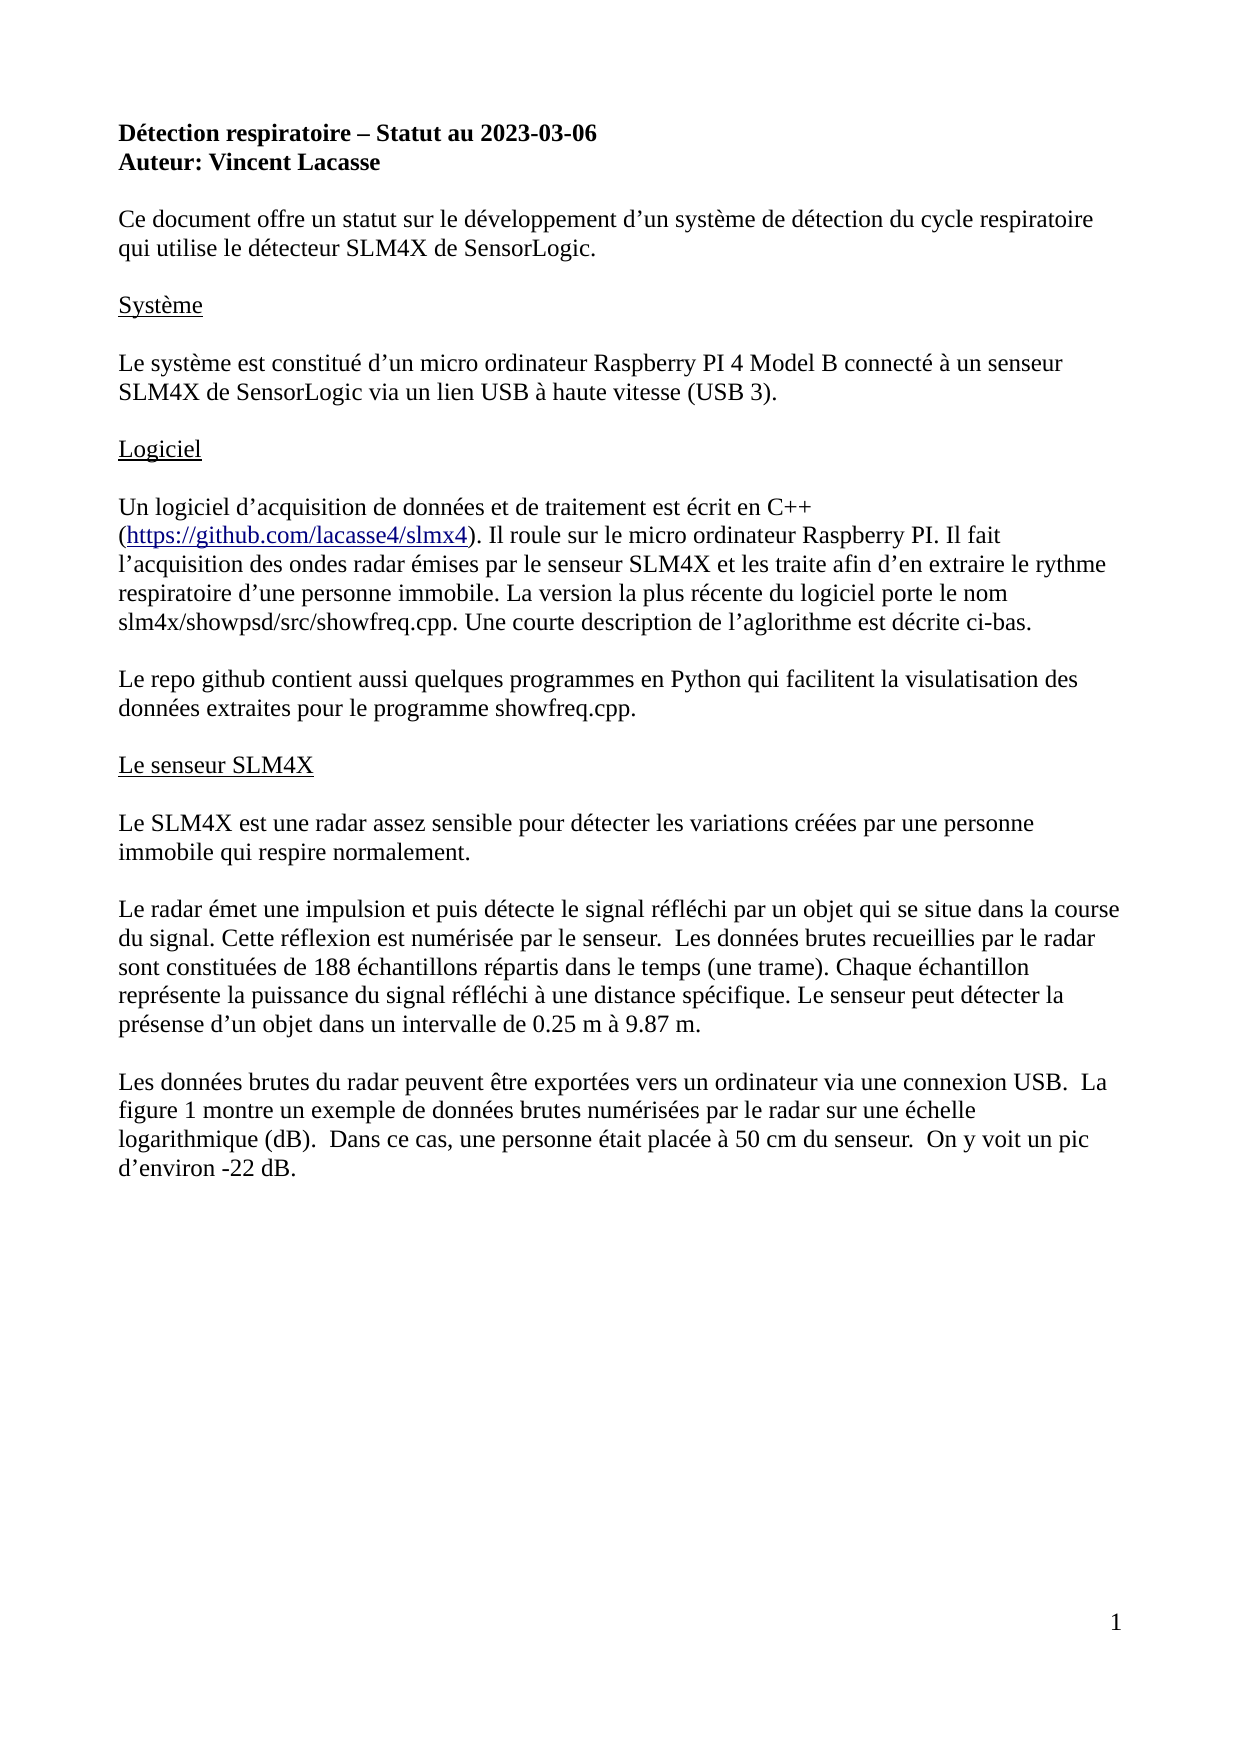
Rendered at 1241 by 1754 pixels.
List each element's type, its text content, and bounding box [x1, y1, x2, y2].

text Le repo github contient aussi quelques programmes en Python qui facilitent la visulatisation des données extraites pour le programme showfreq.cpp. [118, 664, 1122, 722]
text Le SLM4X est une radar assez sensible pour détecter les variations créées par une personne immobile qui respire normalement. [118, 808, 1122, 866]
text Détection respiratoire – Statut au 2023-03-06 [118, 118, 1122, 147]
text Auteur: Vincent Lacasse [118, 147, 1122, 176]
text Le senseur SLM4X [118, 751, 1122, 779]
text Un logiciel d’acquisition de données et de traitement est écrit en C++ (https://github.com/lacasse4/slmx4). Il roule sur le micro ordinateur Raspberry PI. Il fait l’acquisition des ondes radar émises par le senseur SLM4X et les traite afin d’en extraire le rythme respiratoire d’une personne immobile. La version la plus récente du logiciel porte le nom slm4x/showpsd/src/showfreq.cpp. Une courte description de l’aglorithme est décrite ci-bas. [118, 492, 1122, 636]
text Système [118, 291, 1122, 319]
text Ce document offre un statut sur le développement d’un système de détection du cycle respiratoire qui utilise le détecteur SLM4X de SensorLogic. [118, 204, 1122, 262]
text Le système est constitué d’un micro ordinateur Raspberry PI 4 Model B connecté à un senseur SLM4X de SensorLogic via un lien USB à haute vitesse (USB 3). [118, 348, 1122, 406]
text Le radar émet une impulsion et puis détecte le signal réfléchi par un objet qui se situe dans la course du signal. Cette réflexion est numérisée par le senseur. Les données brutes recueillies par le radar sont constituées de 188 échantillons répartis dans le temps (une trame). Chaque échantillon représente la puissance du signal réfléchi à une distance spécifique. Le senseur peut détecter la présense d’un objet dans un intervalle de 0.25 m à 9.87 m. [118, 894, 1122, 1038]
text Les données brutes du radar peuvent être exportées vers un ordinateur via une connexion USB. La figure 1 montre un exemple de données brutes numérisées par le radar sur une échelle logarithmique (dB). Dans ce cas, une personne était placée à 50 cm du senseur. On y voit un pic d’environ -22 dB. [118, 1067, 1122, 1182]
text Logiciel [118, 434, 1122, 463]
